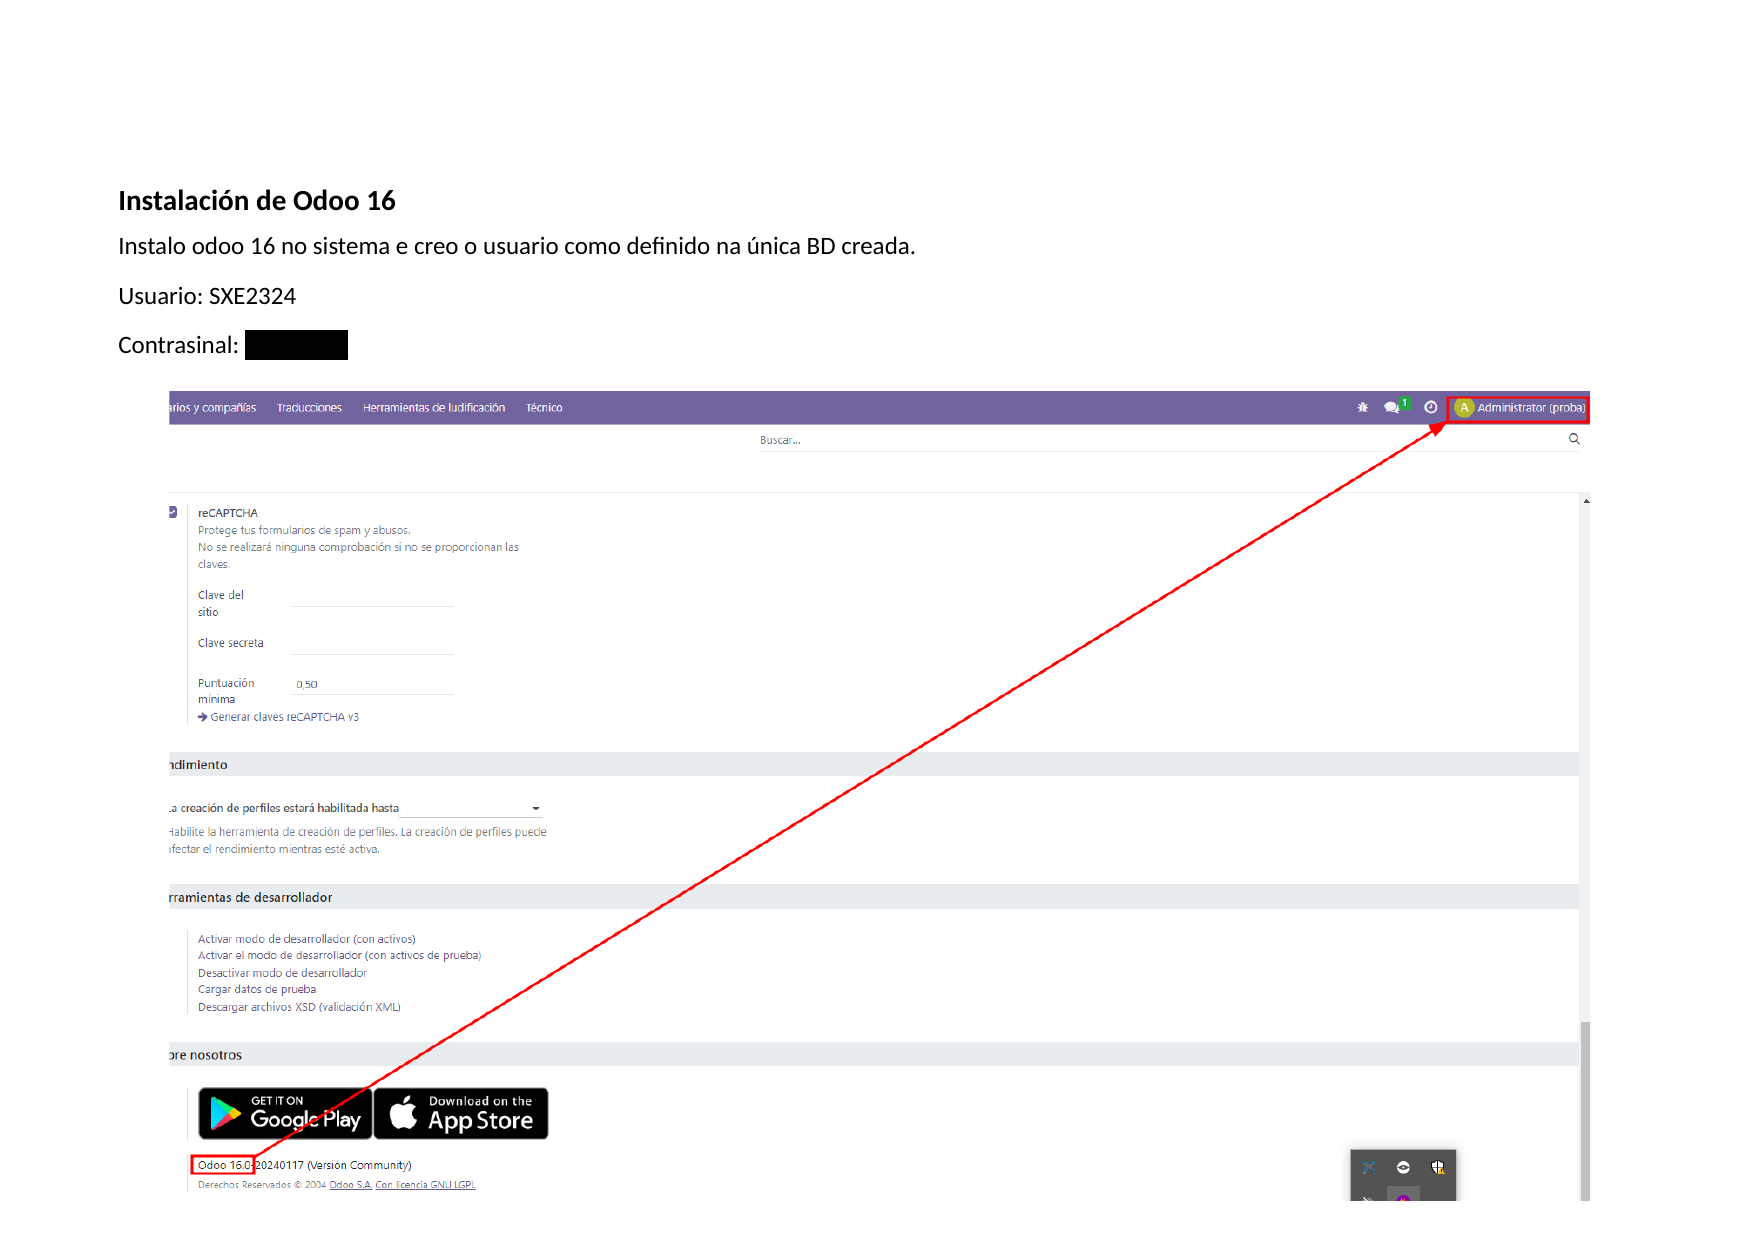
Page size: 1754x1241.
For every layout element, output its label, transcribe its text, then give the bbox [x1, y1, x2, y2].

text Instalo odoo 16 no sistema e creo o usuario como definido na única BD creada. [118, 230, 1636, 261]
picture [169, 391, 1591, 1201]
text Usuario: SXE2324 [118, 280, 1636, 311]
subtitle Instalación de Odoo 16 [118, 182, 1636, 218]
text Contrasinal: Vuf4bir.__ [118, 329, 1636, 360]
